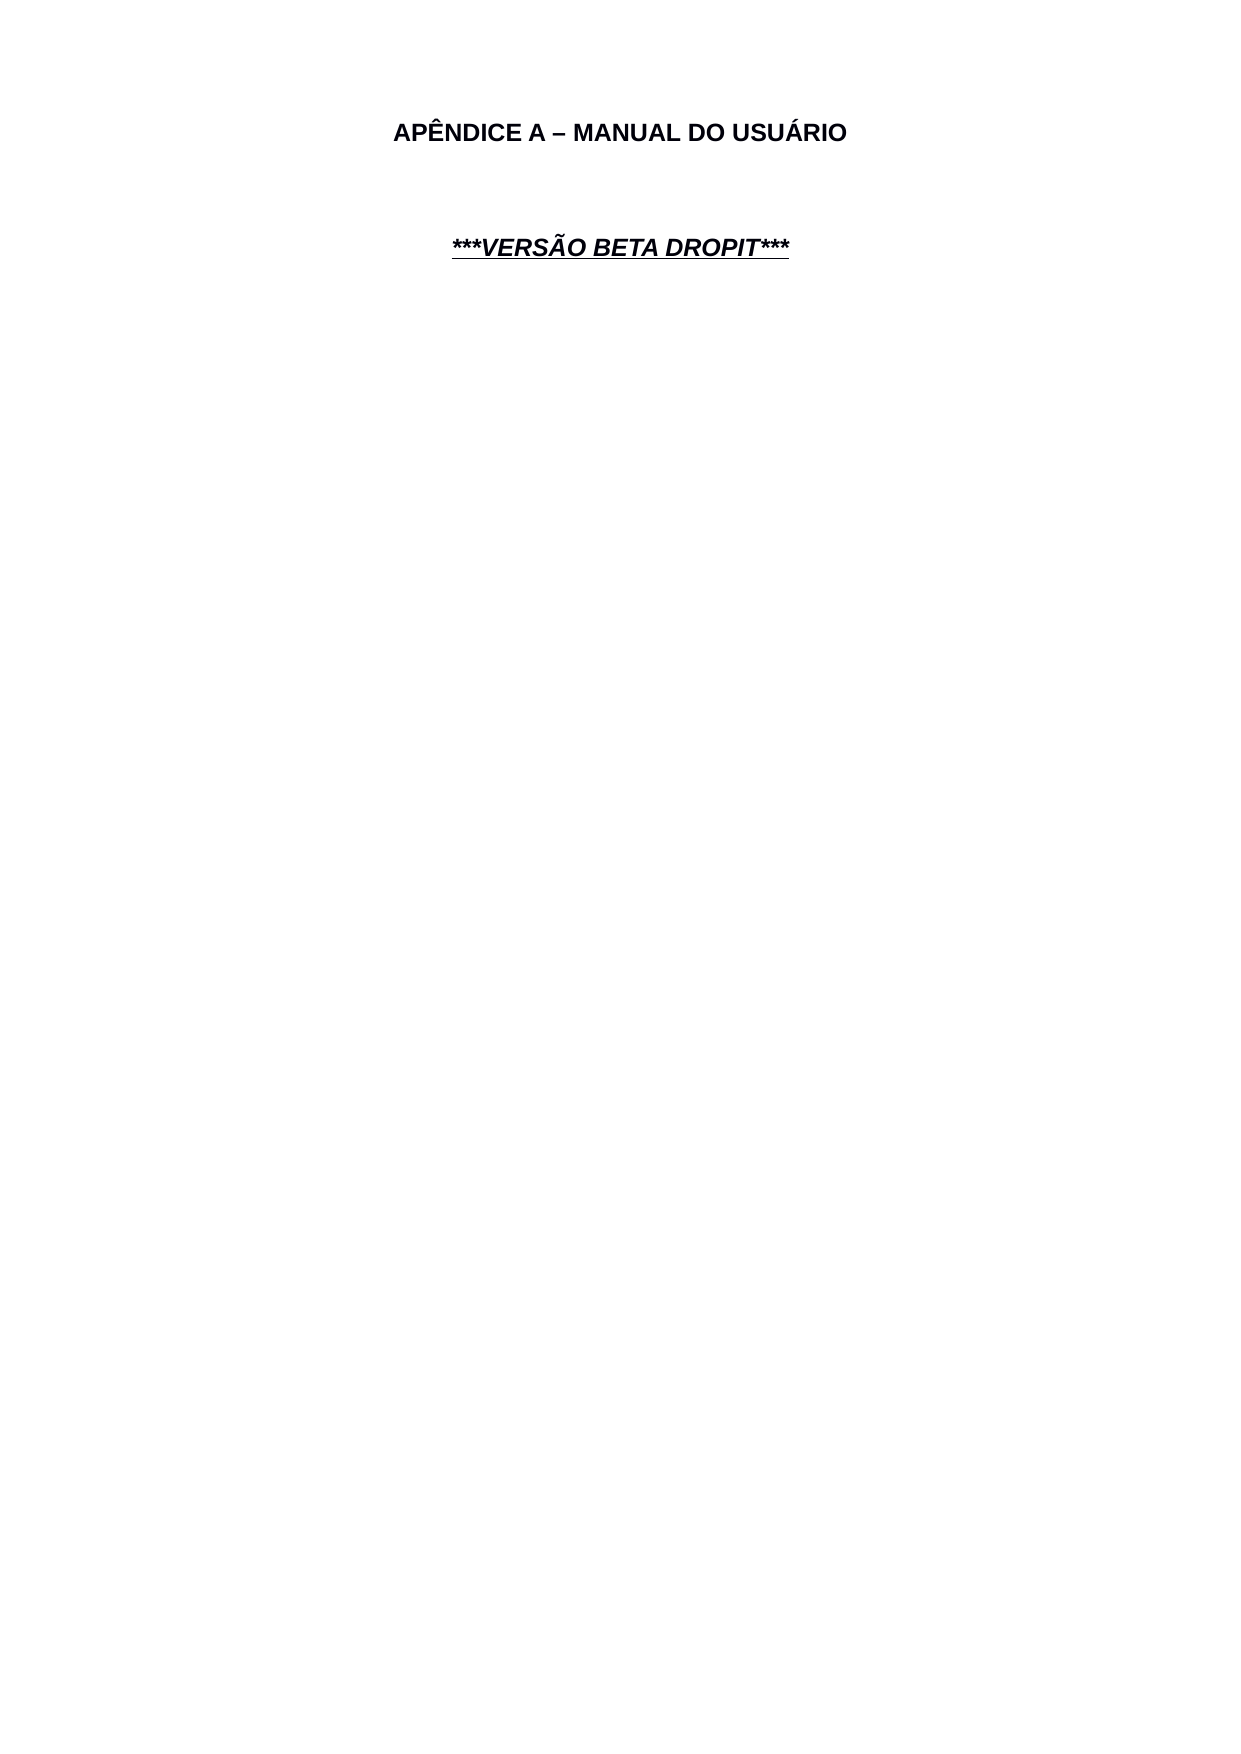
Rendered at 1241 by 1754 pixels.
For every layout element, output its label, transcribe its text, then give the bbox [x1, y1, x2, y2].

text APÊNDICE A – MANUAL DO USUÁRIO [118, 118, 1122, 147]
text ***VERSÃO BETA DROPIT*** [118, 233, 1122, 262]
